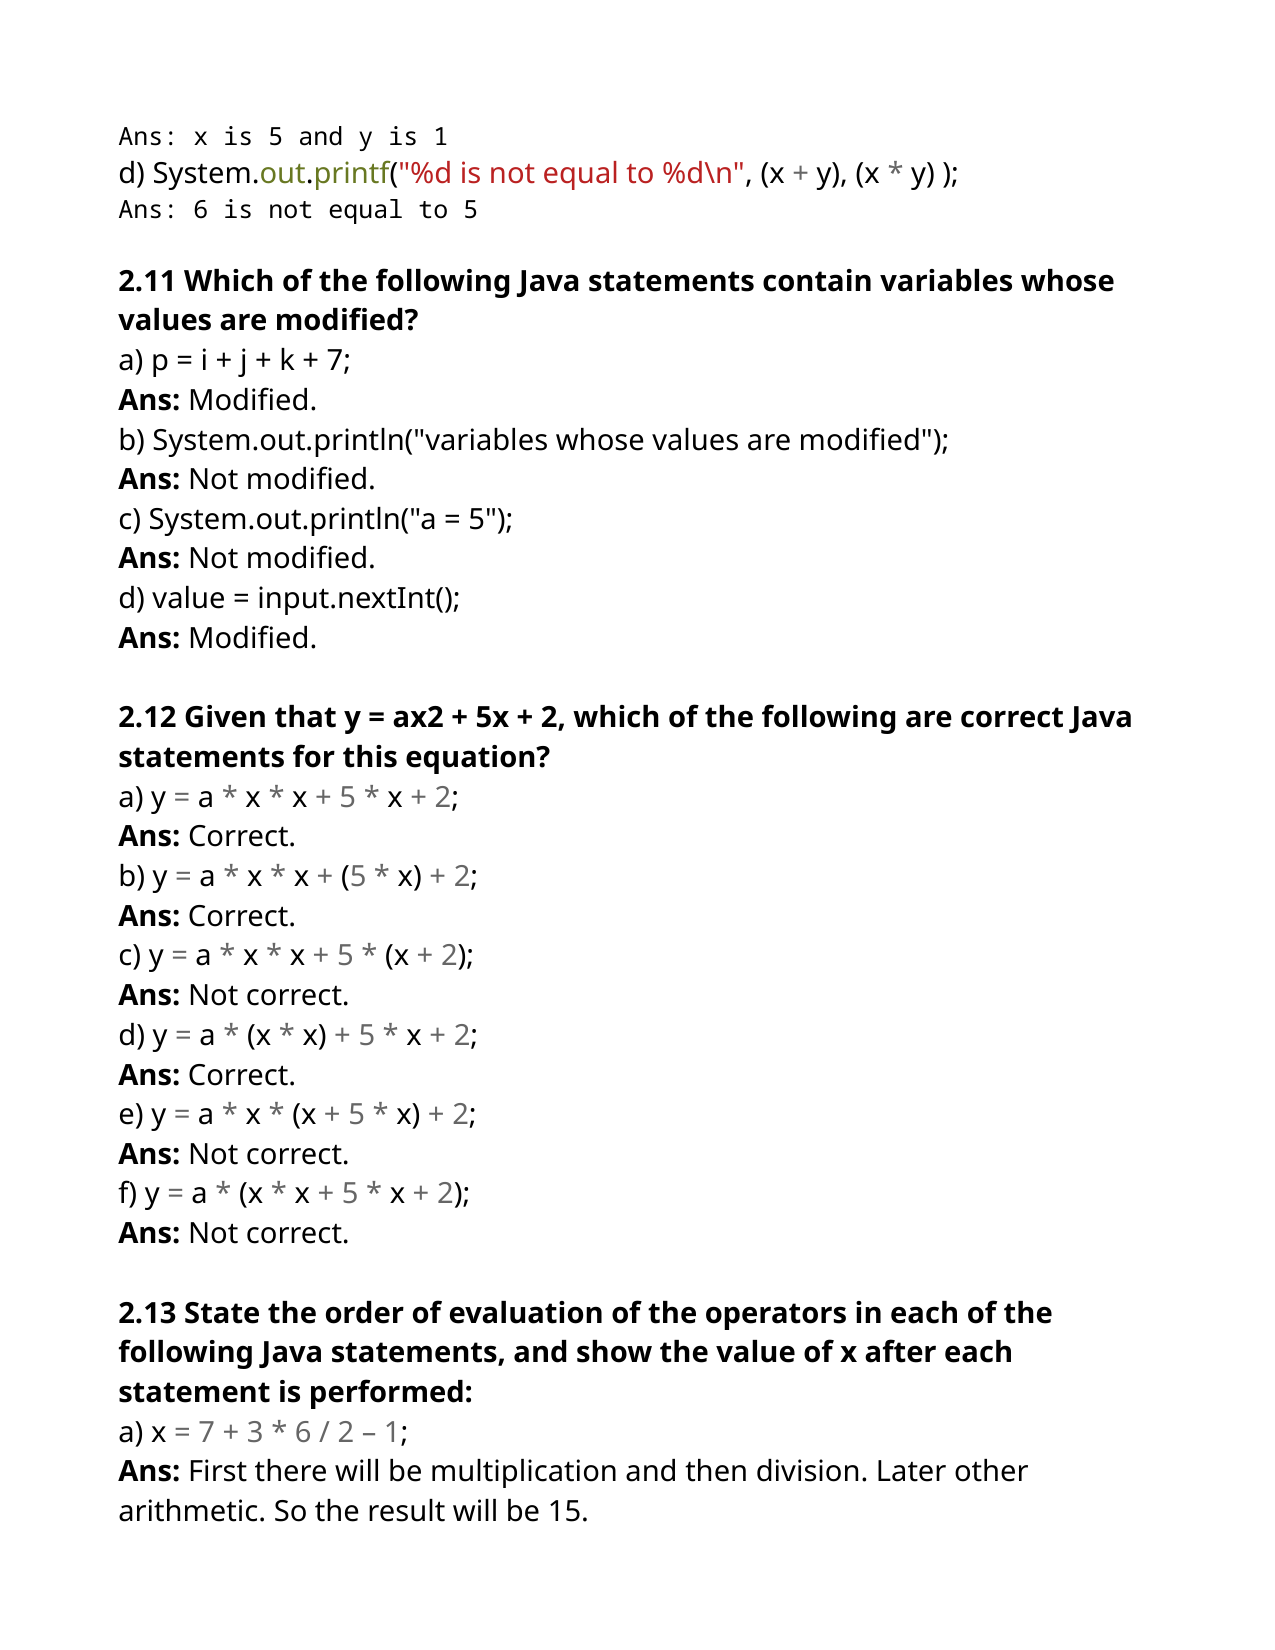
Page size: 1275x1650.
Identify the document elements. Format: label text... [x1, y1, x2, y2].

text Ans: Correct. [118, 895, 1157, 935]
text 2.13 State the order of evaluation of the operators in each of the following Java statements, and show the value of x after each statement is performed: [118, 1292, 1157, 1411]
text Ans: First there will be multiplication and then division. Later other arithmetic. So the result will be 15. [118, 1451, 1157, 1530]
text c) System.out.println("a = 5"); [118, 498, 1157, 538]
text Ans: Correct. [118, 1054, 1157, 1093]
text 2.11 Which of the following Java statements contain variables whose values are modified? [118, 260, 1157, 339]
text Ans: Not modified. [118, 458, 1157, 498]
text Ans: x is 5 and y is 1 [118, 118, 1157, 152]
text Ans: Not correct. [118, 1212, 1157, 1252]
text Ans: Not modified. [118, 538, 1157, 577]
text b) y = a * x * x + (5 * x) + 2; [118, 855, 1157, 895]
text b) System.out.println("variables whose values are modified"); [118, 419, 1157, 458]
text d) value = input.nextInt(); [118, 577, 1157, 617]
text Ans: 6 is not equal to 5 [118, 192, 1157, 226]
text a) y = a * x * x + 5 * x + 2; [118, 776, 1157, 816]
text a) p = i + j + k + 7; [118, 339, 1157, 379]
text 2.12 Given that y = ax2 + 5x + 2, which of the following are correct Java statements for this equation? [118, 697, 1157, 776]
text Ans: Modified. [118, 617, 1157, 657]
text Ans: Not correct. [118, 974, 1157, 1014]
text Ans: Correct. [118, 816, 1157, 855]
text e) y = a * x * (x + 5 * x) + 2; [118, 1093, 1157, 1133]
text Ans: Not correct. [118, 1133, 1157, 1173]
text f) y = a * (x * x + 5 * x + 2); [118, 1173, 1157, 1212]
text d) y = a * (x * x) + 5 * x + 2; [118, 1014, 1157, 1054]
text c) y = a * x * x + 5 * (x + 2); [118, 935, 1157, 974]
text a) x = 7 + 3 * 6 / 2 – 1; [118, 1411, 1157, 1451]
text d) System.out.printf("%d is not equal to %d\n", (x + y), (x * y) ); [118, 152, 1157, 192]
text Ans: Modified. [118, 379, 1157, 419]
